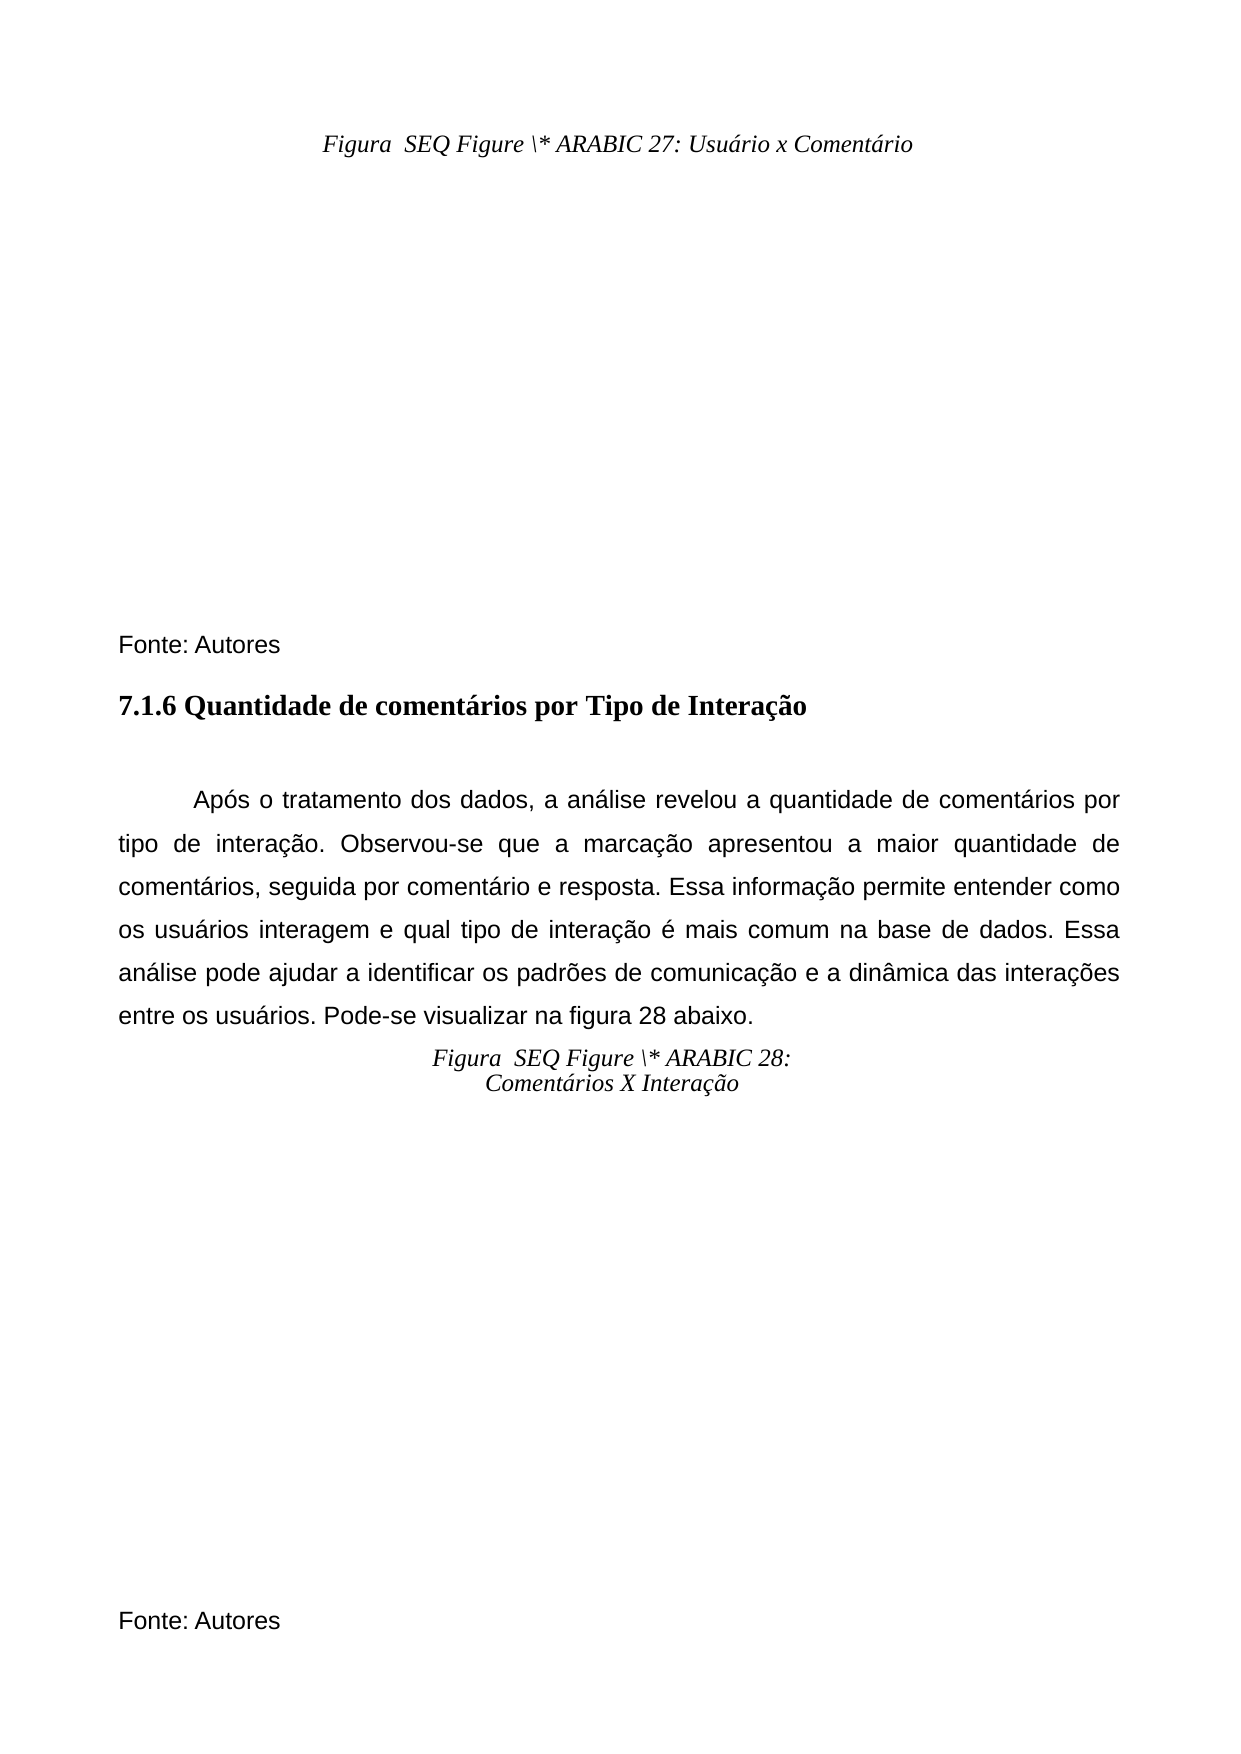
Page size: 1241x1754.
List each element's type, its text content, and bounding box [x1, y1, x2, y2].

subtitle 7.1.6 Quantidade de comentários por Tipo de Interação [118, 688, 1122, 721]
text Após o tratamento dos dados, a análise revelou a quantidade de comentários por tipo de interação. Observou-se que a marcação apresentou a maior quantidade de comentários, seguida por comentário e resposta. Essa informação permite entender como os usuários interagem e qual tipo de interação é mais comum na base de dados. Essa análise pode ajudar a identificar os padrões de comunicação e a dinâmica das interações entre os usuários. Pode-se visualizar na figura 28 abaixo. [118, 785, 1122, 1030]
text Fonte: Autores [118, 118, 1122, 659]
text Fonte: Autores [118, 1053, 1122, 1635]
